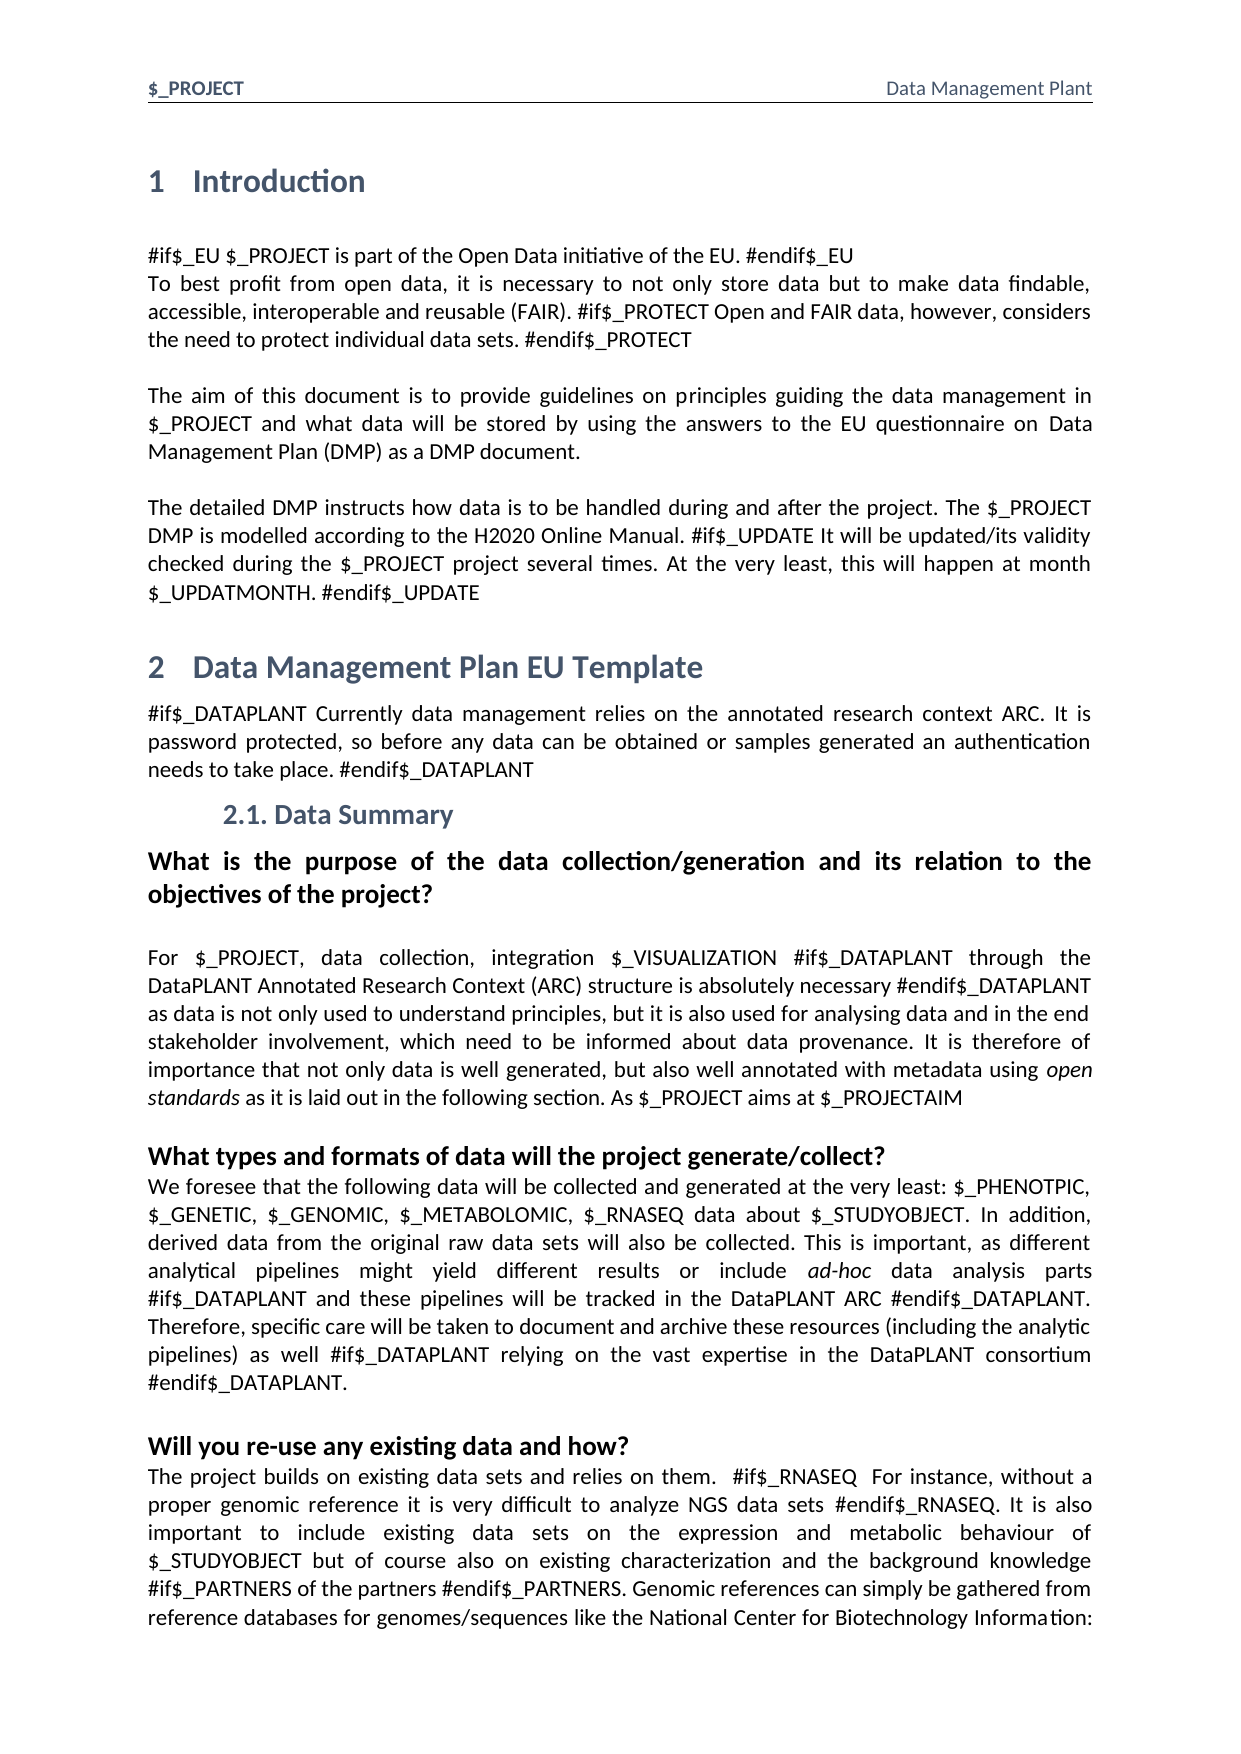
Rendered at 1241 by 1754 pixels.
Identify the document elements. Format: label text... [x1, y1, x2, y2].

text The aim of this document is to provide guidelines on principles guiding the data management in $_PROJECT and what data will be stored by using the answers to the EU questionnaire on Data Management Plan (DMP) as a DMP document. [148, 381, 1093, 466]
text The project builds on existing data sets and relies on them. #if$_RNASEQ For instance, without a proper genomic reference it is very difficult to analyze NGS data sets #endif$_RNASEQ. It is also important to include existing data sets on the expression and metabolic behaviour of $_STUDYOBJECT but of course also on existing characterization and the background knowledge #if$_PARTNERS of the partners #endif$_PARTNERS. Genomic references can simply be gathered from reference databases for genomes/sequences like the National Center for Biotechnology Information: [148, 1462, 1093, 1631]
text #if$_EU $_PROJECT is part of the Open Data initiative of the EU. #endif$_EU [148, 241, 1093, 269]
text To best profit from open data, it is necessary to not only store data but to make data findable, accessible, interoperable and reusable (FAIR). #if$_PROTECT Open and FAIR data, however, considers the need to protect individual data sets. #endif$_PROTECT [148, 269, 1093, 353]
text For $_PROJECT, data collection, integration $_VISUALIZATION #if$_DATAPLANT through the DataPLANT Annotated Research Context (ARC) structure is absolutely necessary #endif$_DATAPLANT as data is not only used to understand principles, but it is also used for analysing data and in the end stakeholder involvement, which need to be informed about data provenance. It is therefore of importance that not only data is well generated, but also well annotated with metadata using open standards as it is laid out in the following section. As $_PROJECT aims at $_PROJECTAIM [148, 943, 1093, 1111]
text Will you re-use any existing data and how? [148, 1429, 1093, 1462]
text What is the purpose of the data collection/generation and its relation to the objectives of the project? [148, 844, 1093, 910]
text The detailed DMP instructs how data is to be handled during and after the project. The $_PROJECT DMP is modelled according to the H2020 Online Manual. #if$_UPDATE It will be updated/its validity checked during the $_PROJECT project several times. At the very least, this will happen at month $_UPDATMONTH. #endif$_UPDATE [148, 493, 1093, 606]
subtitle Introduction [148, 160, 1093, 201]
text We foresee that the following data will be collected and generated at the very least: $_PHENOTPIC, $_GENETIC, $_GENOMIC, $_METABOLOMIC, $_RNASEQ data about $_STUDYOBJECT. In addition, derived data from the original raw data sets will also be collected. This is important, as different analytical pipelines might yield different results or include ad-hoc data analysis parts #if$_DATAPLANT and these pipelines will be tracked in the DataPLANT ARC #endif$_DATAPLANT. Therefore, specific care will be taken to document and archive these resources (including the analytic pipelines) as well #if$_DATAPLANT relying on the vast expertise in the DataPLANT consortium #endif$_DATAPLANT. [148, 1172, 1093, 1396]
subtitle 2.1. Data Summary [208, 796, 1093, 832]
subtitle Data Management Plan EU Template [148, 646, 1093, 687]
text What types and formats of data will the project generate/collect? [148, 1139, 1093, 1172]
text #if$_DATAPLANT Currently data management relies on the annotated research context ARC. It is password protected, so before any data can be obtained or samples generated an authentication needs to take place. #endif$_DATAPLANT [148, 699, 1093, 783]
